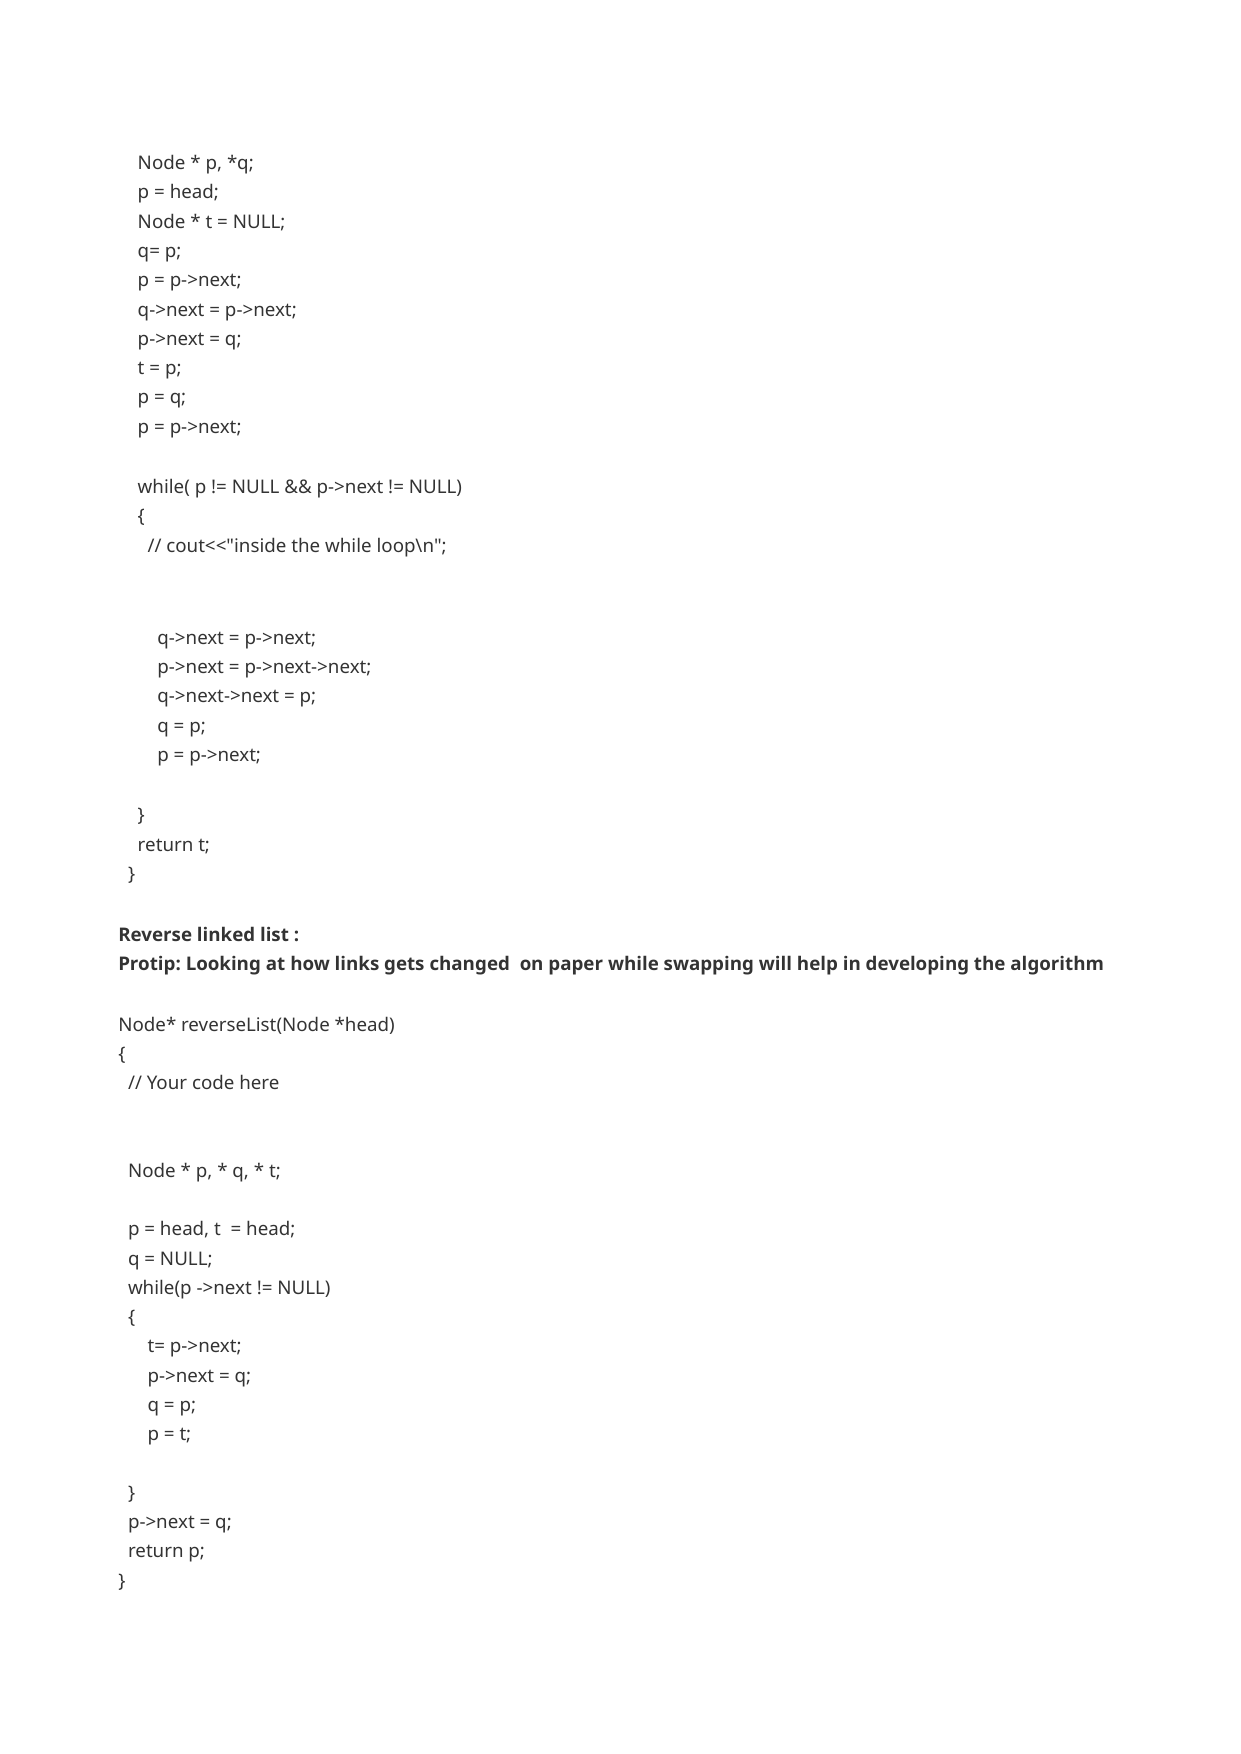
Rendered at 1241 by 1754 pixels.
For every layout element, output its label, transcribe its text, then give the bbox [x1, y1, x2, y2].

text // cout<<"inside the while loop\n"; [118, 532, 1122, 558]
text t= p->next; [118, 1333, 1122, 1358]
text Node * p, *q; [118, 149, 1122, 175]
text q->next->next = p; [118, 683, 1122, 708]
text { [118, 503, 1122, 528]
text { [118, 1040, 1122, 1066]
text p->next = q; [118, 1508, 1122, 1534]
text while(p ->next != NULL) [118, 1274, 1122, 1300]
text return p; [118, 1538, 1122, 1563]
text q= p; [118, 237, 1122, 263]
text } [118, 1479, 1122, 1505]
text return t; [118, 831, 1122, 857]
text p = p->next; [118, 741, 1122, 767]
text } [118, 1567, 1122, 1592]
text { [118, 1303, 1122, 1329]
text // Your code here [118, 1069, 1122, 1095]
text p = p->next; [118, 267, 1122, 292]
text p = q; [118, 384, 1122, 409]
text q = NULL; [118, 1245, 1122, 1271]
text q = p; [118, 1391, 1122, 1417]
text while( p != NULL && p->next != NULL) [118, 473, 1122, 499]
text q->next = p->next; [118, 296, 1122, 321]
text } [118, 802, 1122, 827]
text q->next = p->next; [118, 624, 1122, 649]
text Node* reverseList(Node *head) [118, 1011, 1122, 1036]
text p = head; [118, 179, 1122, 204]
text } [118, 860, 1122, 886]
text t = p; [118, 354, 1122, 380]
text q = p; [118, 712, 1122, 737]
text p->next = p->next->next; [118, 653, 1122, 679]
text p = p->next; [118, 413, 1122, 438]
text Reverse linked list : [118, 921, 1122, 946]
text p = head, t = head; [118, 1216, 1122, 1241]
text Node * t = NULL; [118, 208, 1122, 233]
text Node * p, * q, * t; [118, 1157, 1122, 1183]
text Protip: Looking at how links gets changed on paper while swapping will help in developing the algorithm [118, 950, 1122, 976]
text p->next = q; [118, 1362, 1122, 1388]
text p->next = q; [118, 325, 1122, 351]
text p = t; [118, 1421, 1122, 1446]
